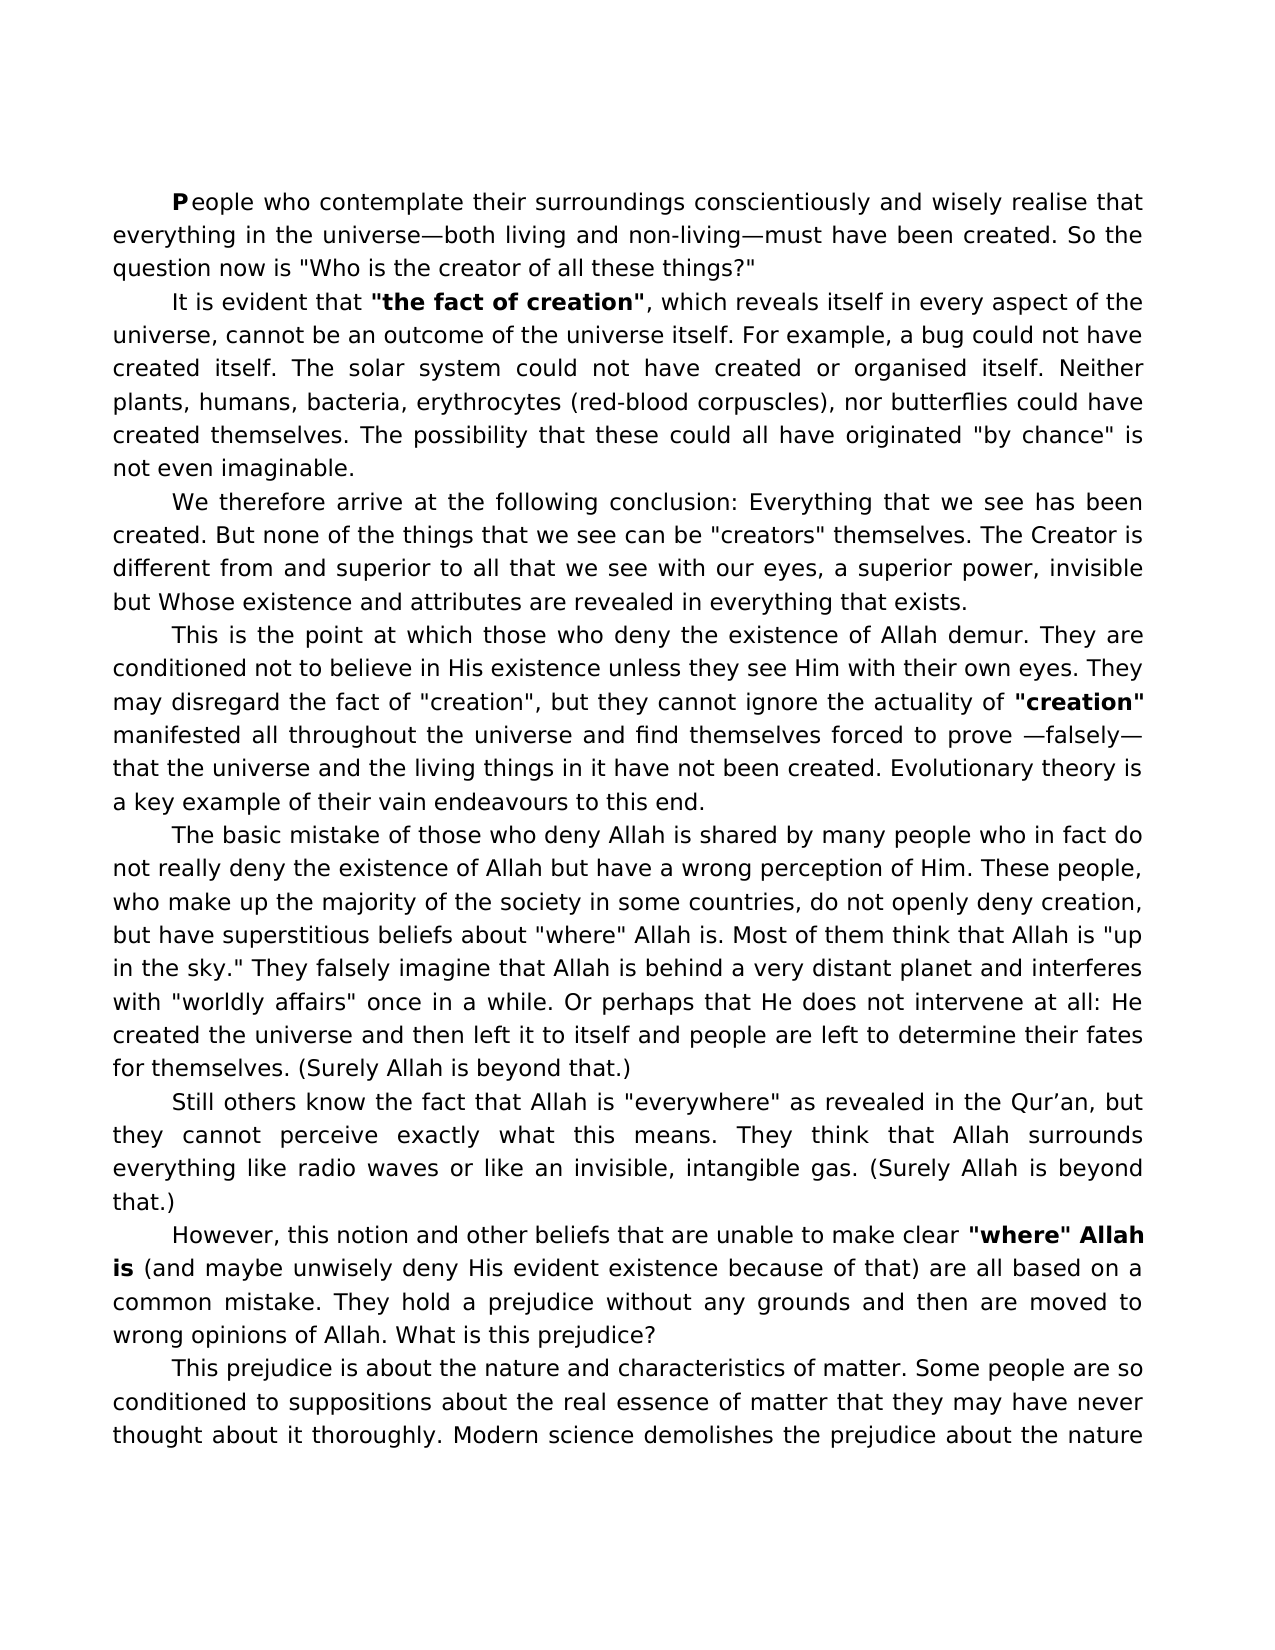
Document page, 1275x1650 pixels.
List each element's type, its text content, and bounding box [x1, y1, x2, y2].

text This prejudice is about the nature and characteristics of matter. Some people are so conditioned to suppositions about the real essence of matter that they may have never thought about it thoroughly. Modern science demolishes the prejudice about the nature [112, 1350, 1145, 1450]
text The basic mistake of those who deny Allah is shared by many people who in fact do not really deny the existence of Allah but have a wrong perception of Him. These people, who make up the majority of the society in some countries, do not openly deny creation, but have superstitious beliefs about "where" Allah is. Most of them think that Allah is "up in the sky." They falsely imagine that Allah is behind a very distant planet and interferes with "worldly affairs" once in a while. Or perhaps that He does not intervene at all: He created the universe and then left it to itself and people are left to determine their fates for themselves. (Surely Allah is beyond that.) [112, 817, 1145, 1083]
text We therefore arrive at the following conclusion: Everything that we see has been created. But none of the things that we see can be "creators" themselves. The Creator is different from and superior to all that we see with our eyes, a superior power, invisible but Whose existence and attributes are revealed in everything that exists. [112, 483, 1145, 617]
text It is evident that "the fact of creation", which reveals itself in every aspect of the universe, cannot be an outcome of the universe itself. For example, a bug could not have created itself. The solar system could not have created or organised itself. Neither plants, humans, bacteria, erythrocytes (red-blood corpuscles), nor butterflies could have created themselves. The possibility that these could all have originated "by chance" is not even imaginable. [112, 283, 1145, 483]
text People who contemplate their surroundings conscientiously and wisely realise that everything in the universe—both living and non-living—must have been created. So the question now is "Who is the creator of all these things?" [112, 183, 1145, 283]
text This is the point at which those who deny the existence of Allah demur. They are conditioned not to believe in His existence unless they see Him with their own eyes. They may disregard the fact of "creation", but they cannot ignore the actuality of "creation" manifested all throughout the universe and find themselves forced to prove —falsely—that the universe and the living things in it have not been created. Evolutionary theory is a key example of their vain endeavours to this end. [112, 617, 1145, 817]
text However, this notion and other beliefs that are unable to make clear "where" Allah is (and maybe unwisely deny His evident existence because of that) are all based on a common mistake. They hold a prejudice without any grounds and then are moved to wrong opinions of Allah. What is this prejudice? [112, 1217, 1145, 1350]
text Still others know the fact that Allah is "everywhere" as revealed in the Qur’an, but they cannot perceive exactly what this means. They think that Allah surrounds everything like radio waves or like an invisible, intangible gas. (Surely Allah is beyond that.) [112, 1083, 1145, 1217]
